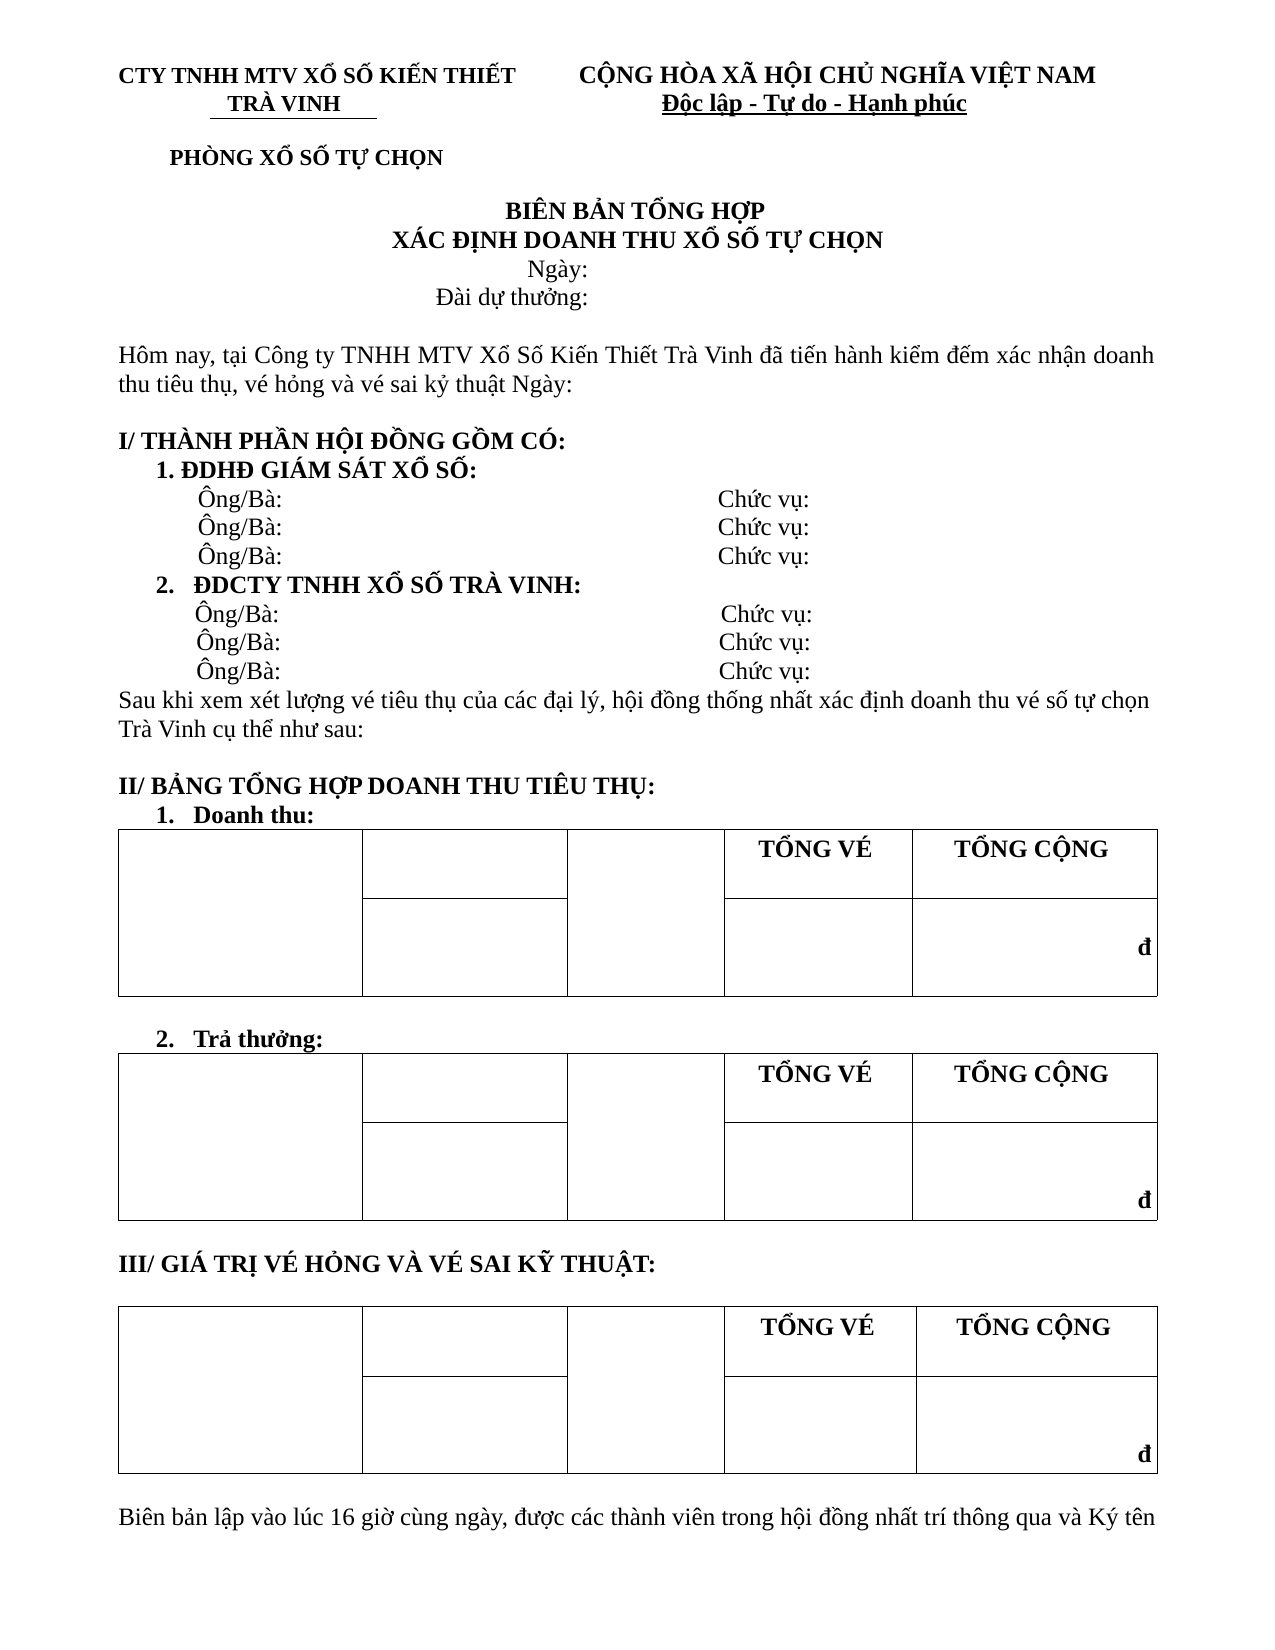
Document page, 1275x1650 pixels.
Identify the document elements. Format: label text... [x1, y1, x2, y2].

table_header <menhgia.name> [363, 1307, 567, 1376]
table_header </for> [568, 1307, 724, 1473]
text Sau khi xem xét lượng vé tiêu thụ của các đại lý, hội đồng thống nhất xác định doanh thu vé số tự chọn Trà Vinh cụ thể như sau: [118, 685, 1157, 742]
table_header TỔNG VÉ [725, 830, 912, 898]
table_header <for each="menhgia in get_menh_gia()"> [119, 1054, 362, 1220]
text Ngày: <get_date()> [118, 254, 1157, 282]
text BIÊN BẢN TỔNG HỢP [118, 196, 1157, 225]
table_cell <get_tong_trathuong()['tongve']> [725, 1123, 912, 1220]
table_header <for each="menhgia in get_menh_gia()"> [119, 1307, 362, 1473]
list Ông/Bà: <get_ctyxs3()> Chức vụ: <get_cv_ctyxs3()> [116, 656, 1157, 685]
text PHÒNG XỔ SỐ TỰ CHỌN [118, 143, 1157, 170]
list Doanh thu: [156, 800, 1157, 829]
text III/ GIÁ TRỊ VÉ HỎNG VÀ VÉ SAI KỸ THUẬT: [118, 1249, 1157, 1278]
table_cell <get_tong()['tongcong']> đ [913, 899, 1157, 996]
list Ông/Bà: <get_ctyxs1()> Chức vụ: <get_cv_ctyxs1()> [118, 599, 1157, 627]
text 1. ĐDHĐ GIÁM SÁT XỔ SỐ: [118, 455, 1157, 484]
text Biên bản lập vào lúc 16 giờ cùng ngày, được các thành viên trong hội đồng nhất trí thông qua và Ký tên [118, 1502, 1157, 1531]
text Đài dự thưởng: <get_daiduthuong()> [118, 282, 1157, 311]
table_cell <get_tong_sai_kythuat()['tongve']> [725, 1377, 916, 1473]
text I/ THÀNH PHẦN HỘI ĐỒNG GỒM CÓ: [118, 426, 1157, 455]
table_header <menhgia.name> [363, 1054, 567, 1122]
list ĐDCTY TNHH XỔ SỐ TRÀ VINH: [156, 570, 1157, 599]
table_cell <get_sai_kythuat(menhgia.id)> [363, 1377, 567, 1473]
table_header TỔNG VÉ [725, 1054, 912, 1122]
table_header </for> [568, 1054, 724, 1220]
table_header <menhgia.name> [363, 830, 567, 898]
text XÁC ĐỊNH DOANH THU XỔ SỐ TỰ CHỌN [118, 225, 1157, 254]
text Ông/Bà: <get_giamsat3()> Chức vụ: <get_cv_giamsat3()> [118, 541, 1157, 570]
text Ông/Bà: <get_giamsat2()> Chức vụ: <get_cv_giamsat2()> [118, 512, 1157, 541]
text CTY TNHH MTV XỔ SỐ KIẾN THIẾT CỘNG HÒA XÃ HỘI CHỦ NGHĨA VIỆT NAM [118, 60, 1157, 88]
text II/ BẢNG TỔNG HỢP DOANH THU TIÊU THỤ: [118, 771, 1157, 800]
table_header TỔNG VÉ [725, 1307, 916, 1376]
table_header </for> [568, 830, 724, 996]
list Ông/Bà: <get_ctyxs2()> Chức vụ: <get_cv_ctyxs2()> [116, 627, 1157, 656]
text Hôm nay, tại Công ty TNHH MTV Xổ Số Kiến Thiết Trà Vinh đã tiến hành kiểm đếm xác nhận doanh thu tiêu thụ, vé hỏng và vé sai kỷ thuật Ngày: <get_date()> [118, 340, 1157, 397]
text Ông/Bà: <get_giamsat1()> Chức vụ: <get_cv_giamsat1()> [118, 484, 1157, 512]
table_header <for each="menhgia in get_menh_gia()"> [119, 830, 362, 996]
table_header TỔNG CỘNG [917, 1307, 1157, 1376]
table_header TỔNG CỘNG [913, 1054, 1157, 1122]
table_cell <get_doanhthu_tieuthu(menhgia.id)> [363, 899, 567, 996]
table_cell <get_tong_trathuong()['tongcong']> đ [913, 1123, 1157, 1220]
list Trả thưởng: [156, 1024, 1157, 1053]
table_cell <get_trathuong(menhgia)> [363, 1123, 567, 1220]
table_cell <get_tong_sai_kythuat()['tongcong']> đ [917, 1377, 1157, 1473]
text TRÀ VINH Độc lập - Tự do - Hạnh phúc [118, 88, 1157, 117]
table_header TỔNG CỘNG [913, 830, 1157, 898]
table_cell <get_tong()['tongve']> [725, 899, 912, 996]
